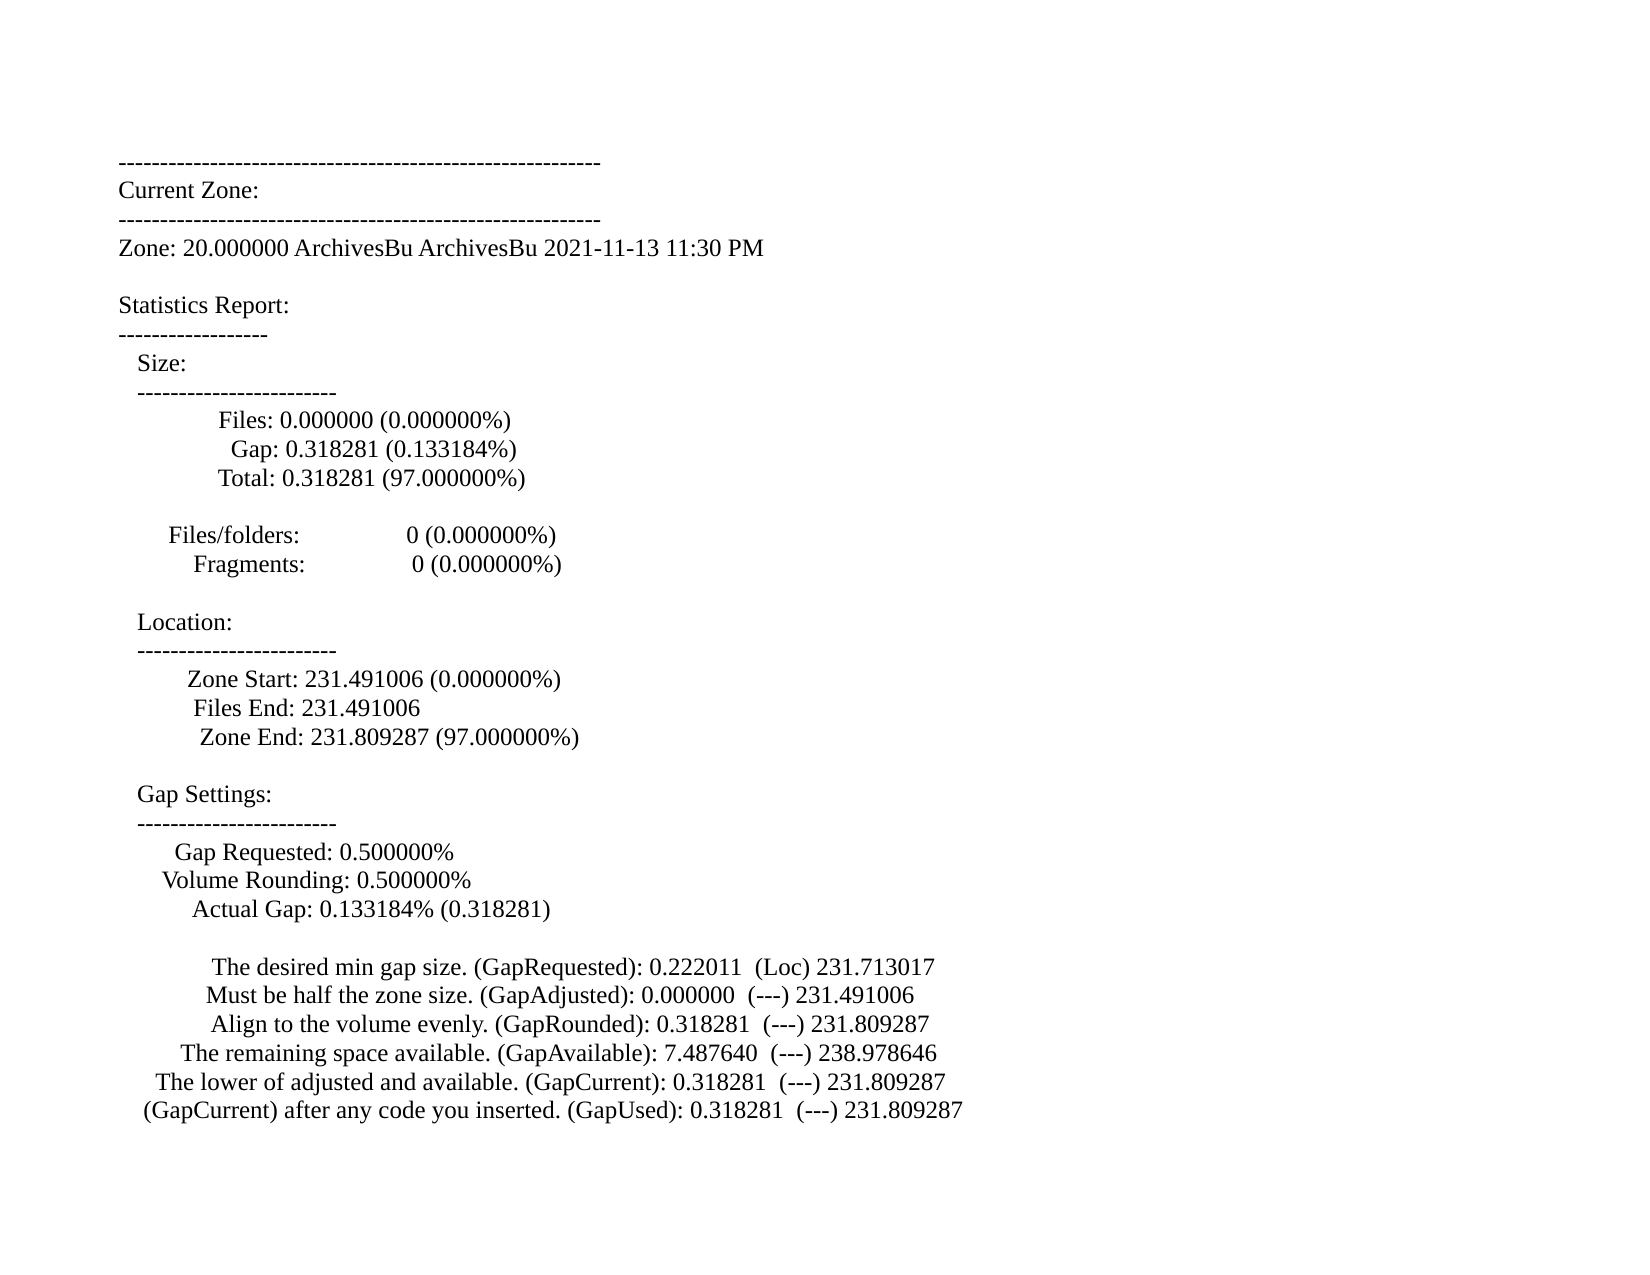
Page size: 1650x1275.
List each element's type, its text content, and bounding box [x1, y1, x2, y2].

text Zone: 20.000000 ArchivesBu ArchivesBu 2021-11-13 11:30 PM [118, 233, 1532, 262]
text ------------------------ [118, 377, 1532, 406]
text ---------------------------------------------------------- [118, 147, 1532, 176]
text Location: [118, 607, 1532, 636]
text Statistics Report: [118, 291, 1532, 319]
text ------------------------ [118, 808, 1532, 837]
text Files/folders: 0 (0.000000%) [118, 521, 1532, 549]
text Files End: 231.491006 [118, 693, 1532, 722]
text Gap Settings: [118, 779, 1532, 808]
text Files: 0.000000 (0.000000%) [118, 406, 1532, 434]
text Actual Gap: 0.133184% (0.318281) [118, 894, 1532, 923]
text Gap Requested: 0.500000% [118, 837, 1532, 866]
text ---------------------------------------------------------- [118, 204, 1532, 233]
text Zone End: 231.809287 (97.000000%) [118, 722, 1532, 751]
text ------------------ [118, 319, 1532, 348]
text Fragments: 0 (0.000000%) [118, 549, 1532, 578]
text Size: [118, 348, 1532, 377]
text Current Zone: [118, 176, 1532, 204]
text The desired min gap size. (GapRequested): 0.222011 (Loc) 231.713017 [118, 952, 1532, 981]
text (GapCurrent) after any code you inserted. (GapUsed): 0.318281 (---) 231.809287 [118, 1096, 1532, 1124]
text Gap: 0.318281 (0.133184%) [118, 434, 1532, 463]
text Align to the volume evenly. (GapRounded): 0.318281 (---) 231.809287 [118, 1009, 1532, 1038]
text Must be half the zone size. (GapAdjusted): 0.000000 (---) 231.491006 [118, 981, 1532, 1009]
text Volume Rounding: 0.500000% [118, 866, 1532, 894]
text The lower of adjusted and available. (GapCurrent): 0.318281 (---) 231.809287 [118, 1067, 1532, 1096]
text Total: 0.318281 (97.000000%) [118, 463, 1532, 492]
text The remaining space available. (GapAvailable): 7.487640 (---) 238.978646 [118, 1038, 1532, 1067]
text Zone Start: 231.491006 (0.000000%) [118, 664, 1532, 693]
text ------------------------ [118, 636, 1532, 664]
